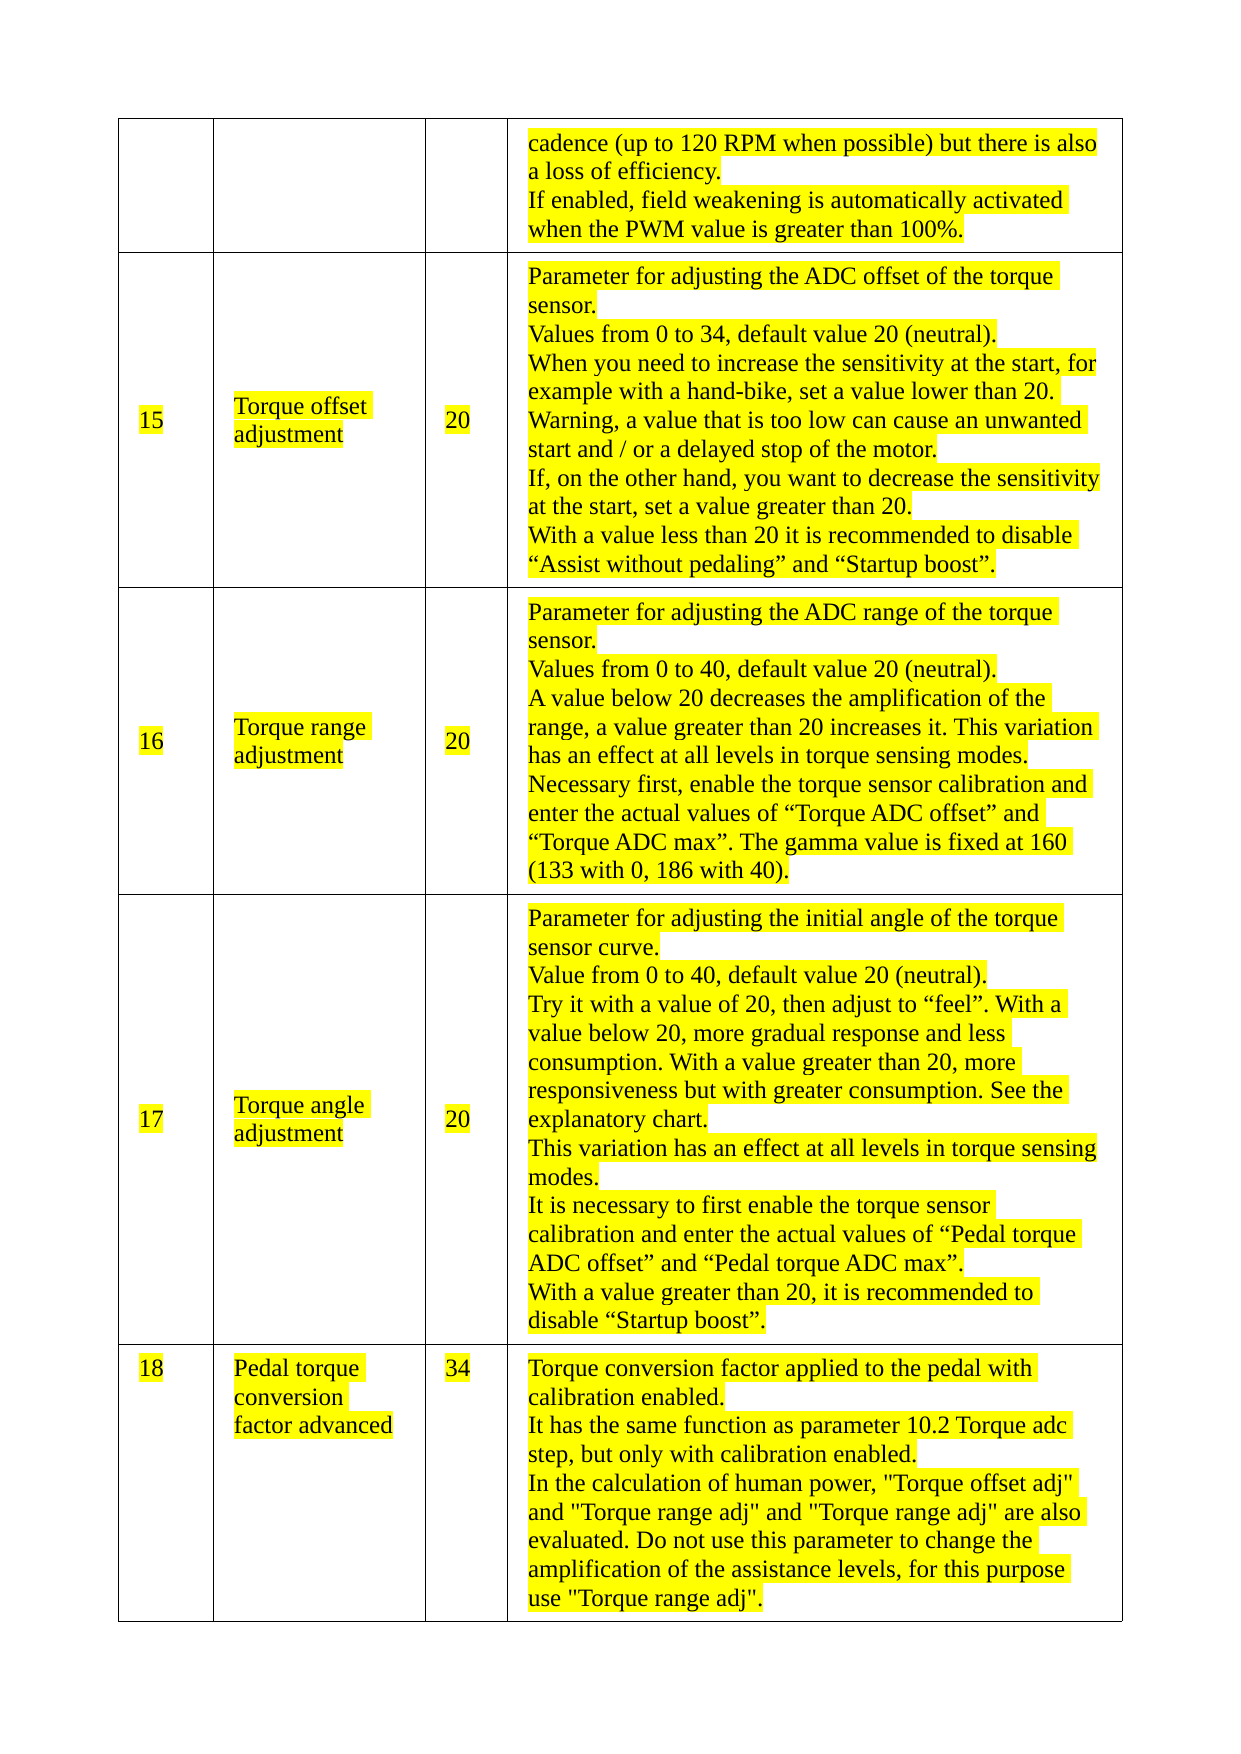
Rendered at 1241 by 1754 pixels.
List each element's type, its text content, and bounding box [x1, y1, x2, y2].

table_cell 17 [119, 895, 213, 1343]
table_cell 34 [426, 1345, 507, 1621]
table_cell 16 [119, 588, 213, 893]
table_cell Torque conversion factor applied to the pedal with calibration enabled. It has the same function as parameter 10.2 Torque adc step, but only with calibration enabled. In the calculation of human power, "Torque offset adj" and "Torque range adj" and "Torque range adj" are also evaluated. Do not use this parameter to change the amplification of the assistance levels, for this purpose use "Torque range adj". [508, 1345, 1122, 1621]
table_cell Parameter for adjusting the initial angle of the torque sensor curve. Value from 0 to 40, default value 20 (neutral). Try it with a value of 20, then adjust to “feel”. With a value below 20, more gradual response and less consumption. With a value greater than 20, more responsiveness but with greater consumption. See the explanatory chart. This variation has an effect at all levels in torque sensing modes. It is necessary to first enable the torque sensor calibration and enter the actual values of “Pedal torque ADC offset” and “Pedal torque ADC max”. With a value greater than 20, it is recommended to disable “Startup boost”. [508, 895, 1122, 1343]
table_cell 15 [119, 253, 213, 587]
table_cell [214, 119, 425, 252]
table_cell Parameter for adjusting the ADC offset of the torque sensor. Values from 0 to 34, default value 20 (neutral). When you need to increase the sensitivity at the start, for example with a hand-bike, set a value lower than 20. Warning, a value that is too low can cause an unwanted start and / or a delayed stop of the motor. If, on the other hand, you want to decrease the sensitivity at the start, set a value greater than 20. With a value less than 20 it is recommended to disable “Assist without pedaling” and “Startup boost”. [508, 253, 1122, 587]
table_cell Torque angle adjustment [214, 895, 425, 1343]
table_cell 18 [119, 1345, 213, 1621]
table_cell Torque range adjustment [214, 588, 425, 893]
table_cell Pedal torque conversion factor advanced [214, 1345, 425, 1621]
table_cell 20 [426, 895, 507, 1343]
table_cell Torque offset adjustment [214, 253, 425, 587]
table_cell Parameter for adjusting the ADC range of the torque sensor. Values from 0 to 40, default value 20 (neutral). A value below 20 decreases the amplification of the range, a value greater than 20 increases it. This variation has an effect at all levels in torque sensing modes. Necessary first, enable the torque sensor calibration and enter the actual values of “Torque ADC offset” and “Torque ADC max”. The gamma value is fixed at 160 (133 with 0, 186 with 40). [508, 588, 1122, 893]
table_cell [426, 119, 507, 252]
table_cell 20 [426, 253, 507, 587]
table_cell 20 [426, 588, 507, 893]
table_cell [119, 119, 213, 252]
table_cell cadence (up to 120 RPM when possible) but there is also a loss of efficiency. If enabled, field weakening is automatically activated when the PWM value is greater than 100%. [508, 119, 1122, 252]
